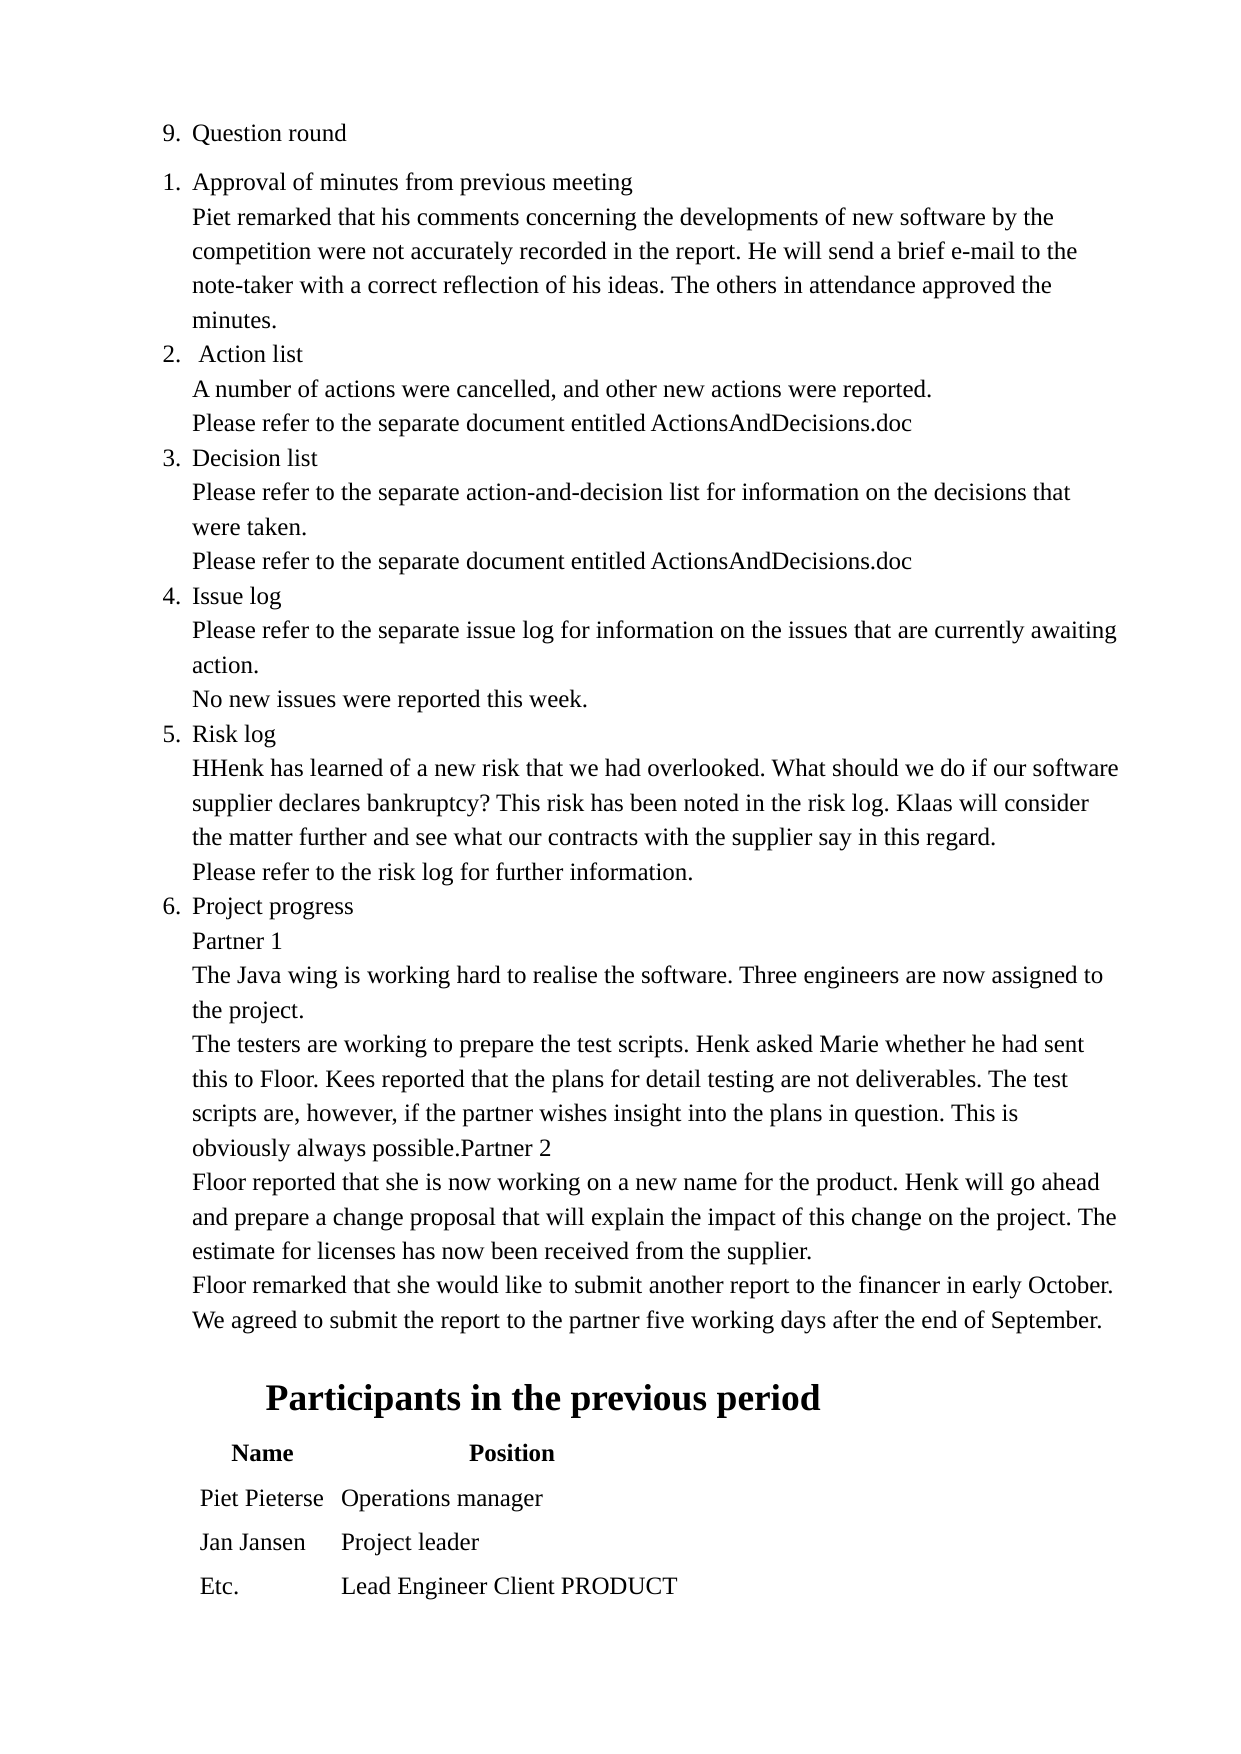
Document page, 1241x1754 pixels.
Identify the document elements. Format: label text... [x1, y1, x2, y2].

table_header Position [333, 1431, 691, 1475]
table_cell Piet Pieterse [192, 1475, 333, 1519]
list Decision list Please refer to the separate action-and-decision list for information on the decisions that were taken. Please refer to the separate document entitled ActionsAndDecisions.doc [162, 443, 1122, 575]
table_cell Project leader [333, 1519, 691, 1564]
list Risk log HHenk has learned of a new risk that we had overlooked. What should we do if our software supplier declares bankruptcy? This risk has been noted in the risk log. Klaas will consider the matter further and see what our contracts with the supplier say in this regard. Please refer to the risk log for further information. [162, 719, 1122, 886]
table_header Name [192, 1431, 333, 1475]
list Action list A number of actions were cancelled, and other new actions were reported. Please refer to the separate document entitled ActionsAndDecisions.doc [162, 339, 1122, 437]
table_cell Lead Engineer Client PRODUCT [333, 1564, 691, 1608]
list Project progress Partner 1 The Java wing is working hard to realise the software. Three engineers are now assigned to the project. The testers are working to prepare the test scripts. Henk asked Marie whether he had sent this to Floor. Kees reported that the plans for detail testing are not deliverables. The test scripts are, however, if the partner wishes insight into the plans in question. This is obviously always possible.Partner 2 Floor reported that she is now working on a new name for the product. Henk will go ahead and prepare a change proposal that will explain the impact of this change on the project. The estimate for licenses has now been received from the supplier. Floor remarked that she would like to submit another report to the financer in early October. We agreed to submit the report to the partner five working days after the end of September. [162, 891, 1122, 1334]
table_cell Jan Jansen [192, 1519, 333, 1564]
list Question round [162, 118, 1122, 147]
list Issue log Please refer to the separate issue log for information on the issues that are currently awaiting action. No new issues were reported this week. [162, 581, 1122, 713]
table_cell Operations manager [333, 1475, 691, 1519]
table_cell Etc. [192, 1564, 333, 1608]
subtitle Participants in the previous period [236, 1375, 1122, 1418]
list Approval of minutes from previous meeting Piet remarked that his comments concerning the developments of new software by the competition were not accurately recorded in the report. He will send a brief e-mail to the note-taker with a correct reflection of his ideas. The others in attendance approved the minutes. [162, 167, 1122, 334]
